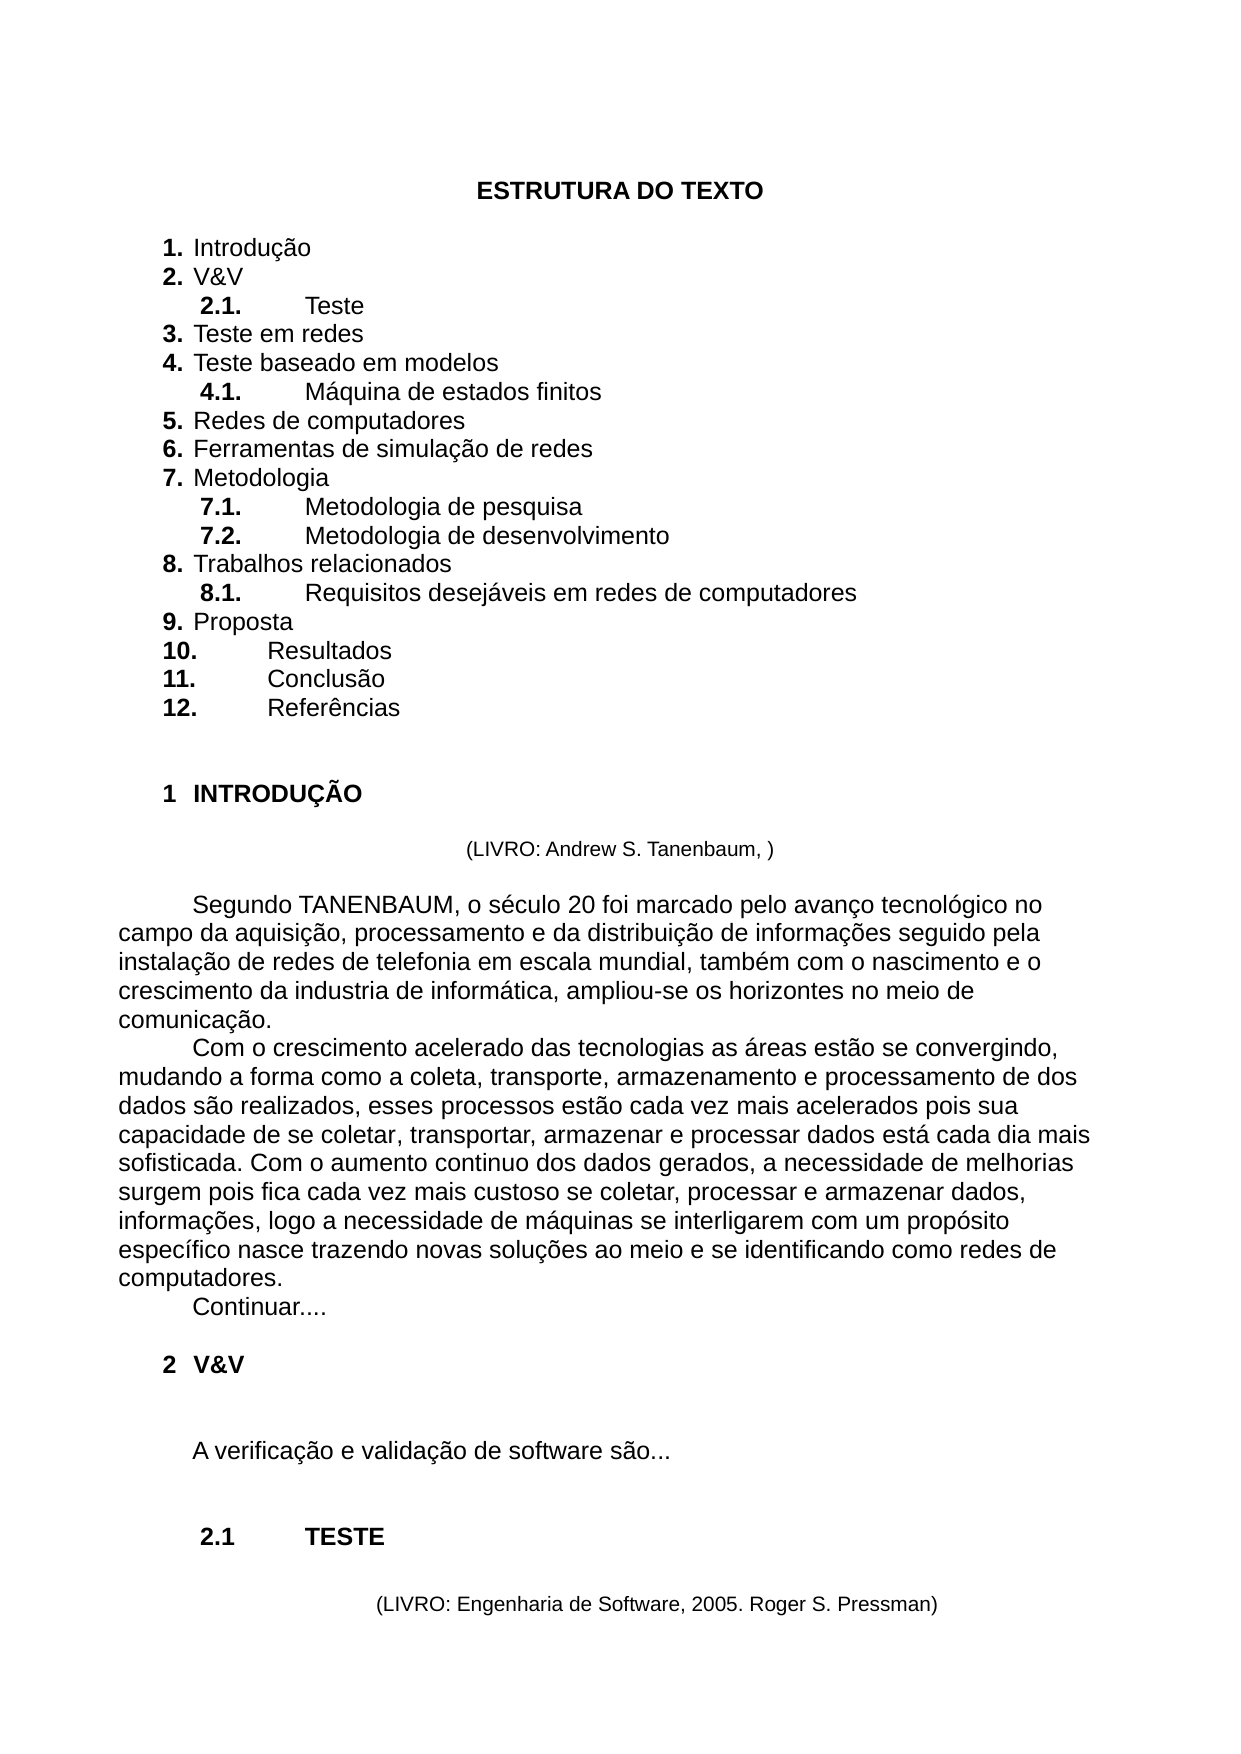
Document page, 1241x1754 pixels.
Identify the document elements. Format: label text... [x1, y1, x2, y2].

list TESTE [193, 1522, 1122, 1551]
list Introdução [156, 233, 1122, 262]
text A verificação e validação de software são... [118, 1436, 1122, 1464]
list Referências [156, 693, 1122, 779]
list Conclusão [156, 664, 1122, 693]
list V&V [156, 1349, 1122, 1378]
list Redes de computadores [156, 406, 1122, 434]
list Teste [193, 291, 1122, 319]
list Teste baseado em modelos [156, 348, 1122, 377]
list Metodologia de desenvolvimento [193, 521, 1122, 549]
list Metodologia de pesquisa [193, 492, 1122, 521]
list Teste em redes [156, 319, 1122, 348]
text (LIVRO: Engenharia de Software, 2005. Roger S. Pressman) [118, 1584, 1122, 1618]
list Proposta [156, 607, 1122, 636]
list INTRODUÇÃO [156, 779, 1122, 808]
list Metodologia [156, 463, 1122, 492]
list Resultados [156, 636, 1122, 664]
list Ferramentas de simulação de redes [156, 434, 1122, 463]
list Requisitos desejáveis em redes de computadores [193, 578, 1122, 607]
list Máquina de estados finitos [193, 377, 1122, 406]
text Continuar.... [118, 1292, 1122, 1321]
text (LIVRO: Andrew S. Tanenbaum, ) [118, 837, 1122, 861]
text Com o crescimento acelerado das tecnologias as áreas estão se convergindo, mudando a forma como a coleta, transporte, armazenamento e processamento de dos dados são realizados, esses processos estão cada vez mais acelerados pois sua capacidade de se coletar, transportar, armazenar e processar dados está cada dia mais sofisticada. Com o aumento continuo dos dados gerados, a necessidade de melhorias surgem pois fica cada vez mais custoso se coletar, processar e armazenar dados, informações, logo a necessidade de máquinas se interligarem com um propósito específico nasce trazendo novas soluções ao meio e se identificando como redes de computadores. [118, 1033, 1122, 1292]
text Segundo TANENBAUM, o século 20 foi marcado pelo avanço tecnológico no campo da aquisição, processamento e da distribuição de informações seguido pela instalação de redes de telefonia em escala mundial, também com o nascimento e o crescimento da industria de informática, ampliou-se os horizontes no meio de comunicação. [118, 889, 1122, 1033]
text ESTRUTURA DO TEXTO [118, 176, 1122, 204]
list V&V [156, 262, 1122, 291]
list Trabalhos relacionados [156, 549, 1122, 578]
